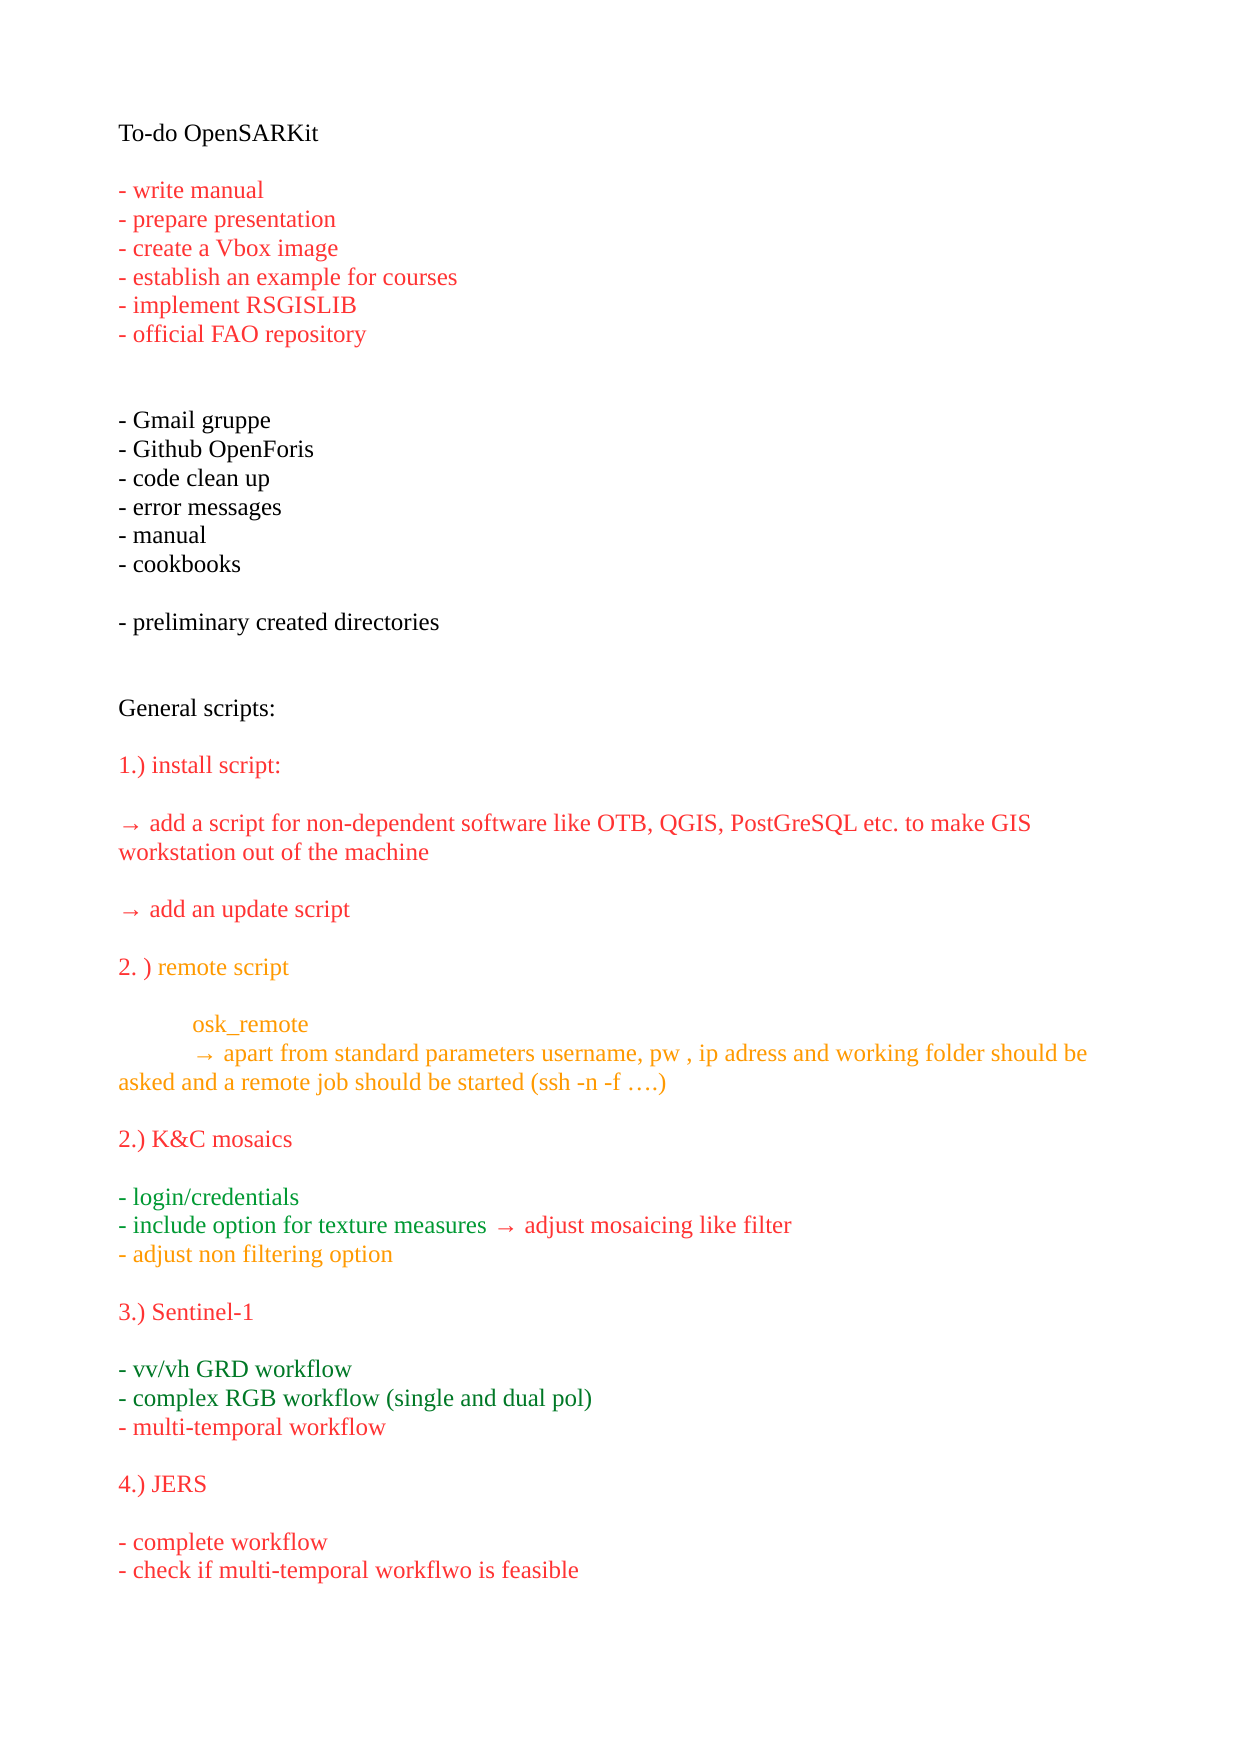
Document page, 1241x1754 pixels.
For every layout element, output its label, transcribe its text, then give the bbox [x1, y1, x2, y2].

text - vv/vh GRD workflow [118, 1354, 1122, 1383]
text → add a script for non-dependent software like OTB, QGIS, PostGreSQL etc. to make GIS workstation out of the machine [118, 808, 1122, 866]
text - write manual [118, 176, 1122, 204]
text - complete workflow [118, 1527, 1122, 1556]
text General scripts: [118, 693, 1122, 722]
text - create a Vbox image [118, 233, 1122, 262]
text - multi-temporal workflow [118, 1412, 1122, 1441]
text - manual [118, 521, 1122, 549]
text 3.) Sentinel-1 [118, 1297, 1122, 1326]
text - Gmail gruppe [118, 406, 1122, 434]
text - login/credentials [118, 1182, 1122, 1211]
text - implement RSGISLIB [118, 291, 1122, 319]
text - cookbooks [118, 549, 1122, 578]
text → add an update script [118, 894, 1122, 923]
text 2. ) remote script [118, 952, 1122, 981]
text → apart from standard parameters username, pw , ip adress and working folder should be asked and a remote job should be started (ssh -n -f ….) [118, 1038, 1122, 1096]
text - establish an example for courses [118, 262, 1122, 291]
text 4.) JERS [118, 1469, 1122, 1498]
text - official FAO repository [118, 319, 1122, 348]
text 2.) K&C mosaics [118, 1124, 1122, 1153]
text - include option for texture measures → adjust mosaicing like filter [118, 1211, 1122, 1239]
text - error messages [118, 492, 1122, 521]
text osk_remote [118, 1009, 1122, 1038]
text - complex RGB workflow (single and dual pol) [118, 1383, 1122, 1412]
text - prepare presentation [118, 204, 1122, 233]
text - preliminary created directories [118, 607, 1122, 636]
text - code clean up [118, 463, 1122, 492]
text - Github OpenForis [118, 434, 1122, 463]
text - adjust non filtering option [118, 1239, 1122, 1268]
text To-do OpenSARKit [118, 118, 1122, 147]
text - check if multi-temporal workflwo is feasible [118, 1556, 1122, 1584]
text 1.) install script: [118, 751, 1122, 779]
